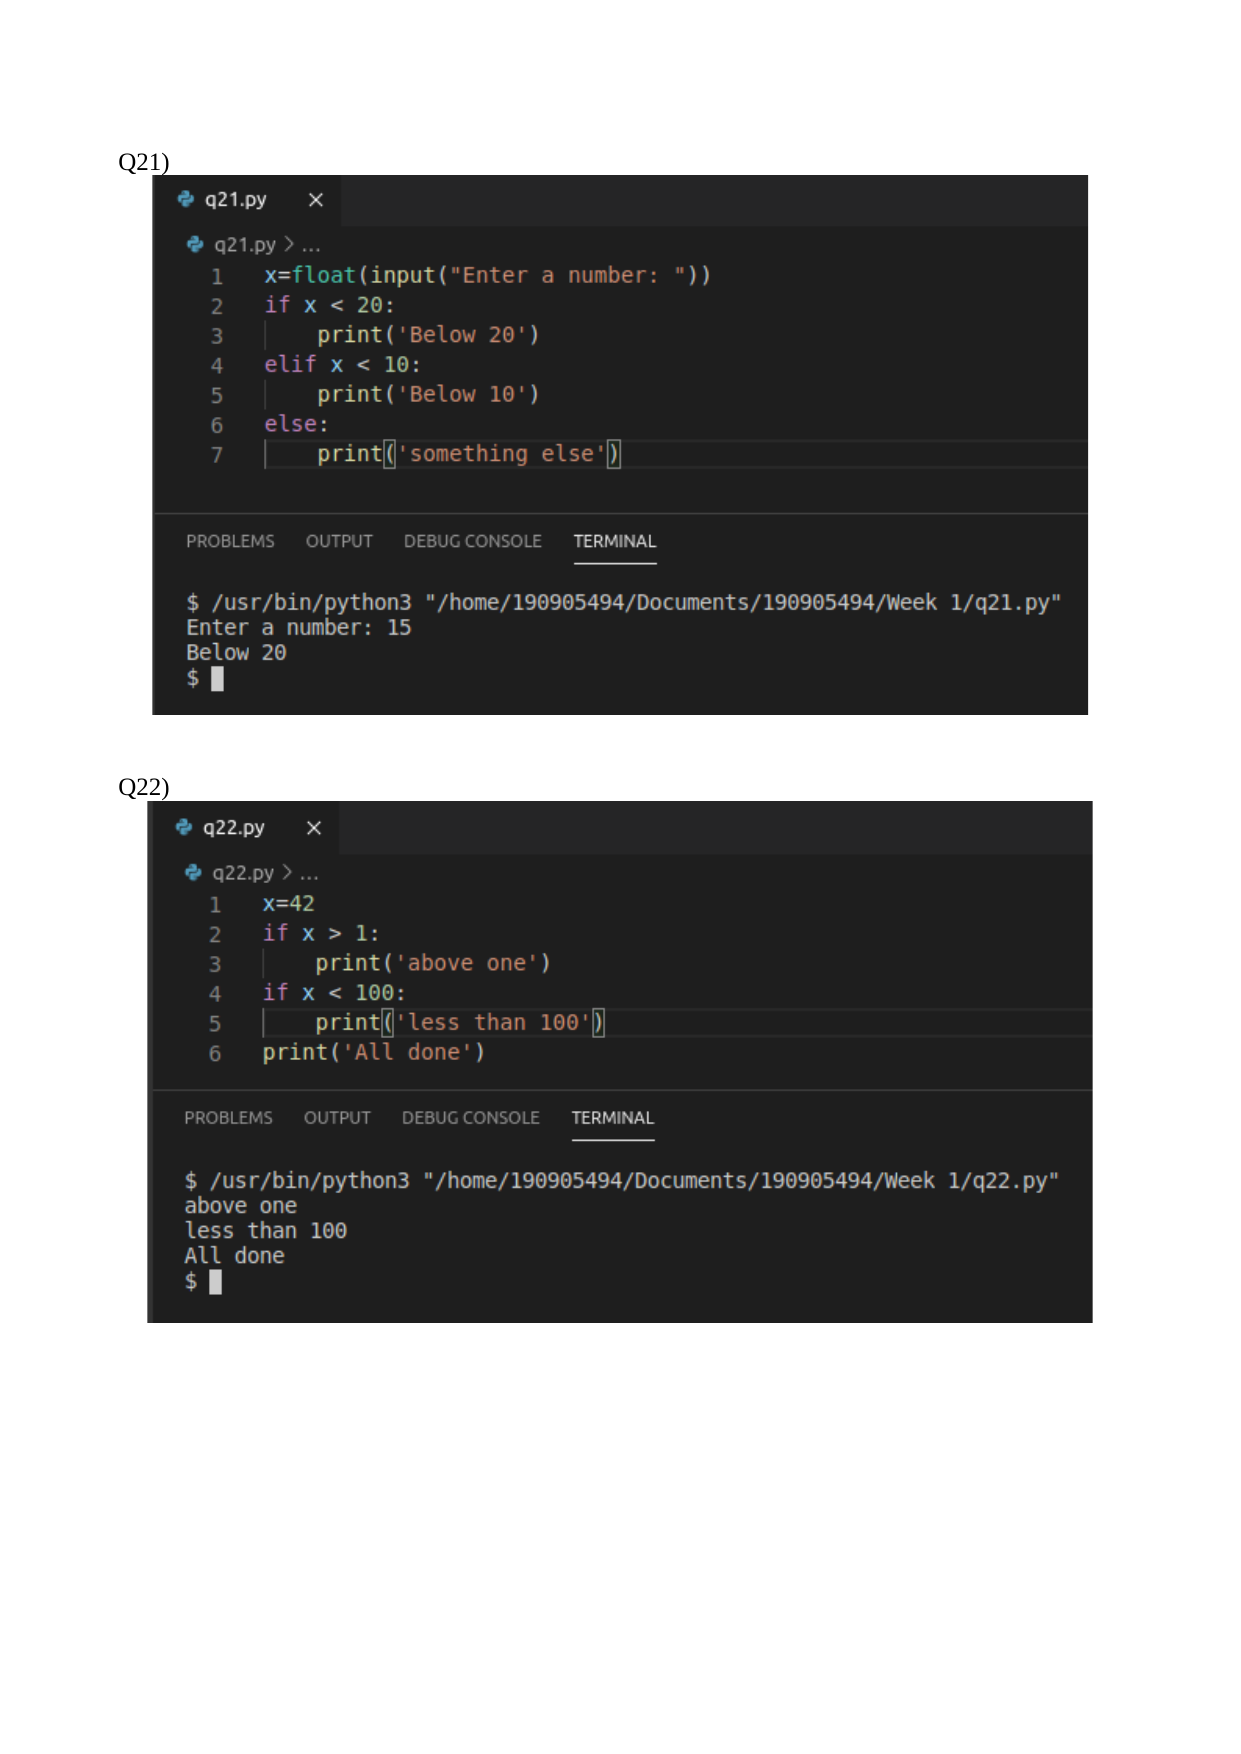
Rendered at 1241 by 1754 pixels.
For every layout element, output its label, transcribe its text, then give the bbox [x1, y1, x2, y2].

text Q21) [118, 147, 1122, 176]
picture [152, 175, 1089, 715]
text Q22) [118, 772, 1122, 801]
picture [147, 801, 1093, 1323]
